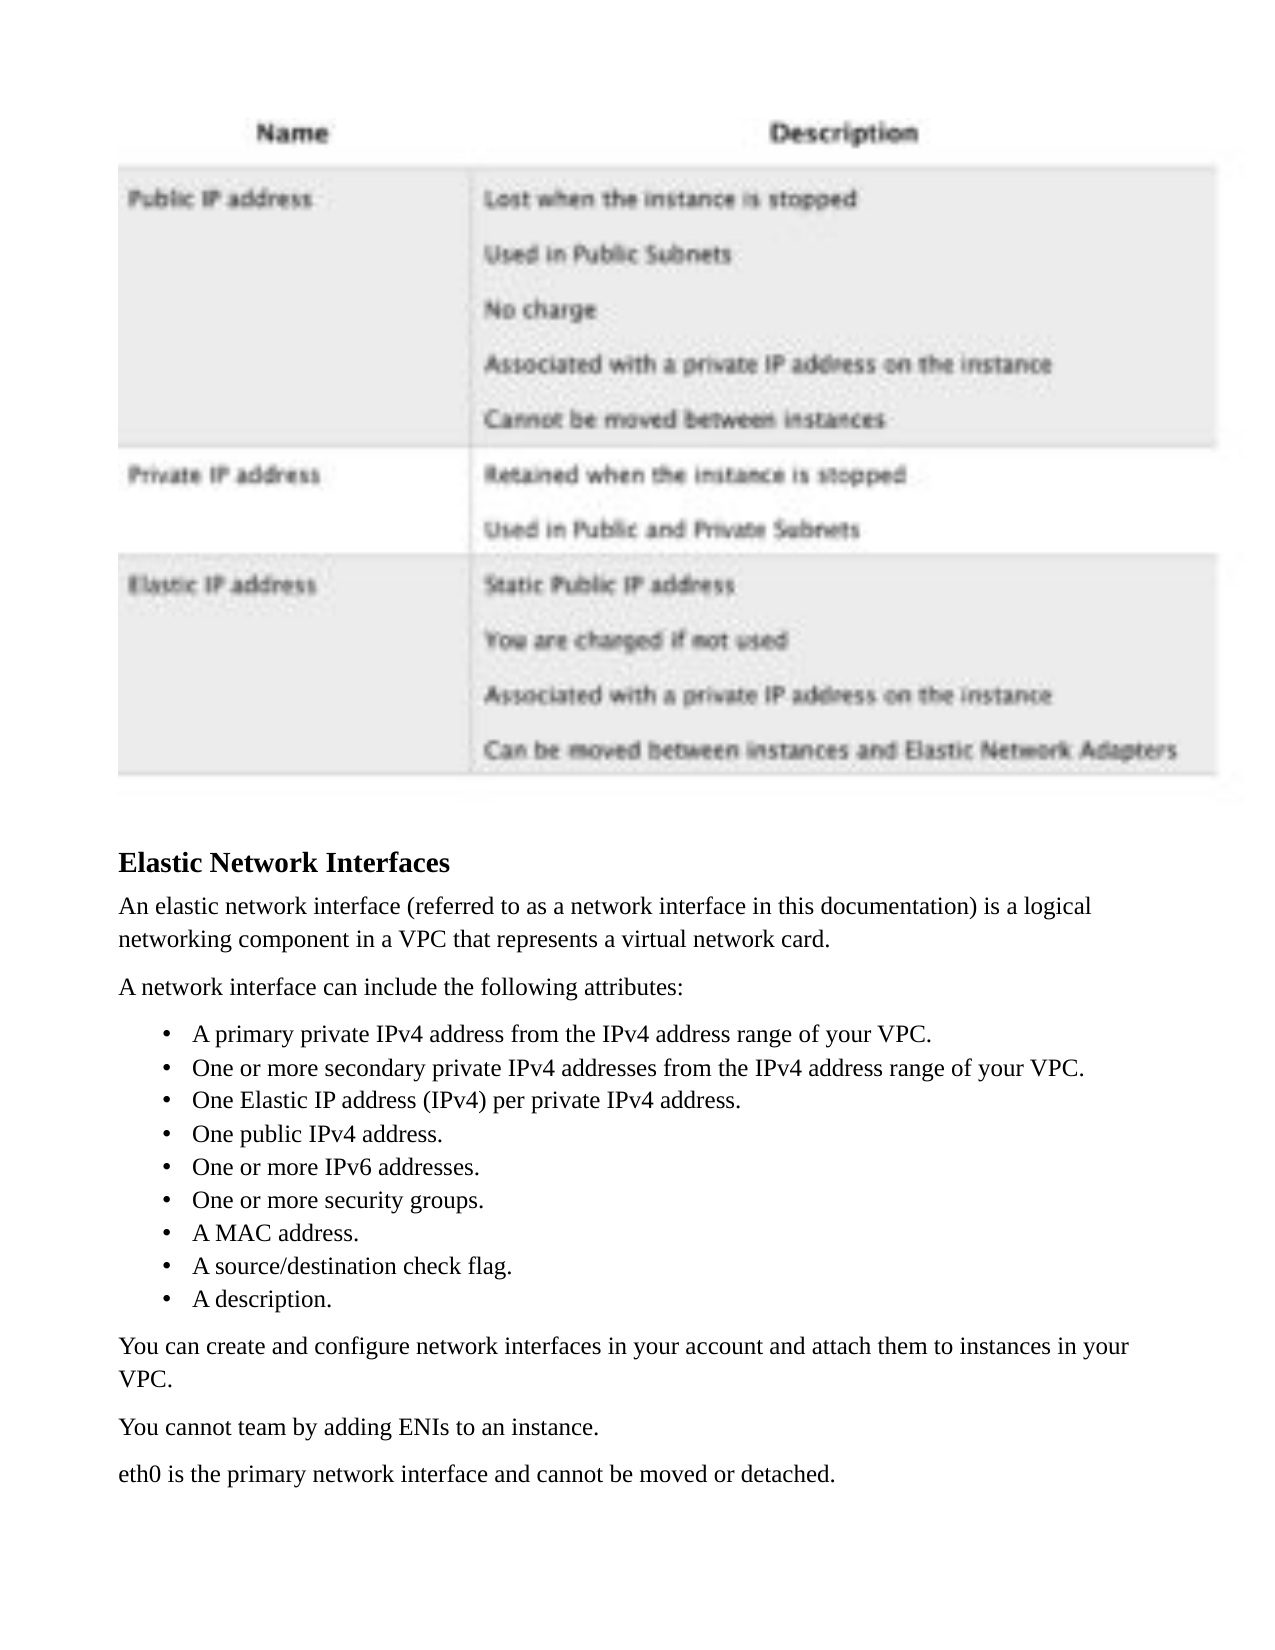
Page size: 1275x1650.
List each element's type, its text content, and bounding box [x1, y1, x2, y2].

list A primary private IPv4 address from the IPv4 address range of your VPC. [162, 1019, 1157, 1048]
text You cannot team by adding ENIs to an instance. [118, 1412, 1157, 1441]
list One or more secondary private IPv4 addresses from the IPv4 address range of your VPC. [162, 1053, 1157, 1081]
list One public IPv4 address. [162, 1119, 1157, 1147]
text A network interface can include the following attributes: [118, 972, 1157, 1001]
list One or more security groups. [162, 1185, 1157, 1213]
list One or more IPv6 addresses. [162, 1152, 1157, 1180]
text An elastic network interface (referred to as a network interface in this documentation) is a logical networking component in a VPC that represents a virtual network card. [118, 891, 1157, 953]
list A source/destination check flag. [162, 1251, 1157, 1279]
subtitle Elastic Network Interfaces [118, 845, 1157, 879]
text eth0 is the primary network interface and cannot be moved or detached. [118, 1459, 1157, 1488]
list A description. [162, 1284, 1157, 1312]
picture [118, 118, 1275, 812]
list One Elastic IP address (IPv4) per private IPv4 address. [162, 1086, 1157, 1114]
list A MAC address. [162, 1218, 1157, 1246]
text You can create and configure network interfaces in your account and attach them to instances in your VPC. [118, 1331, 1157, 1393]
